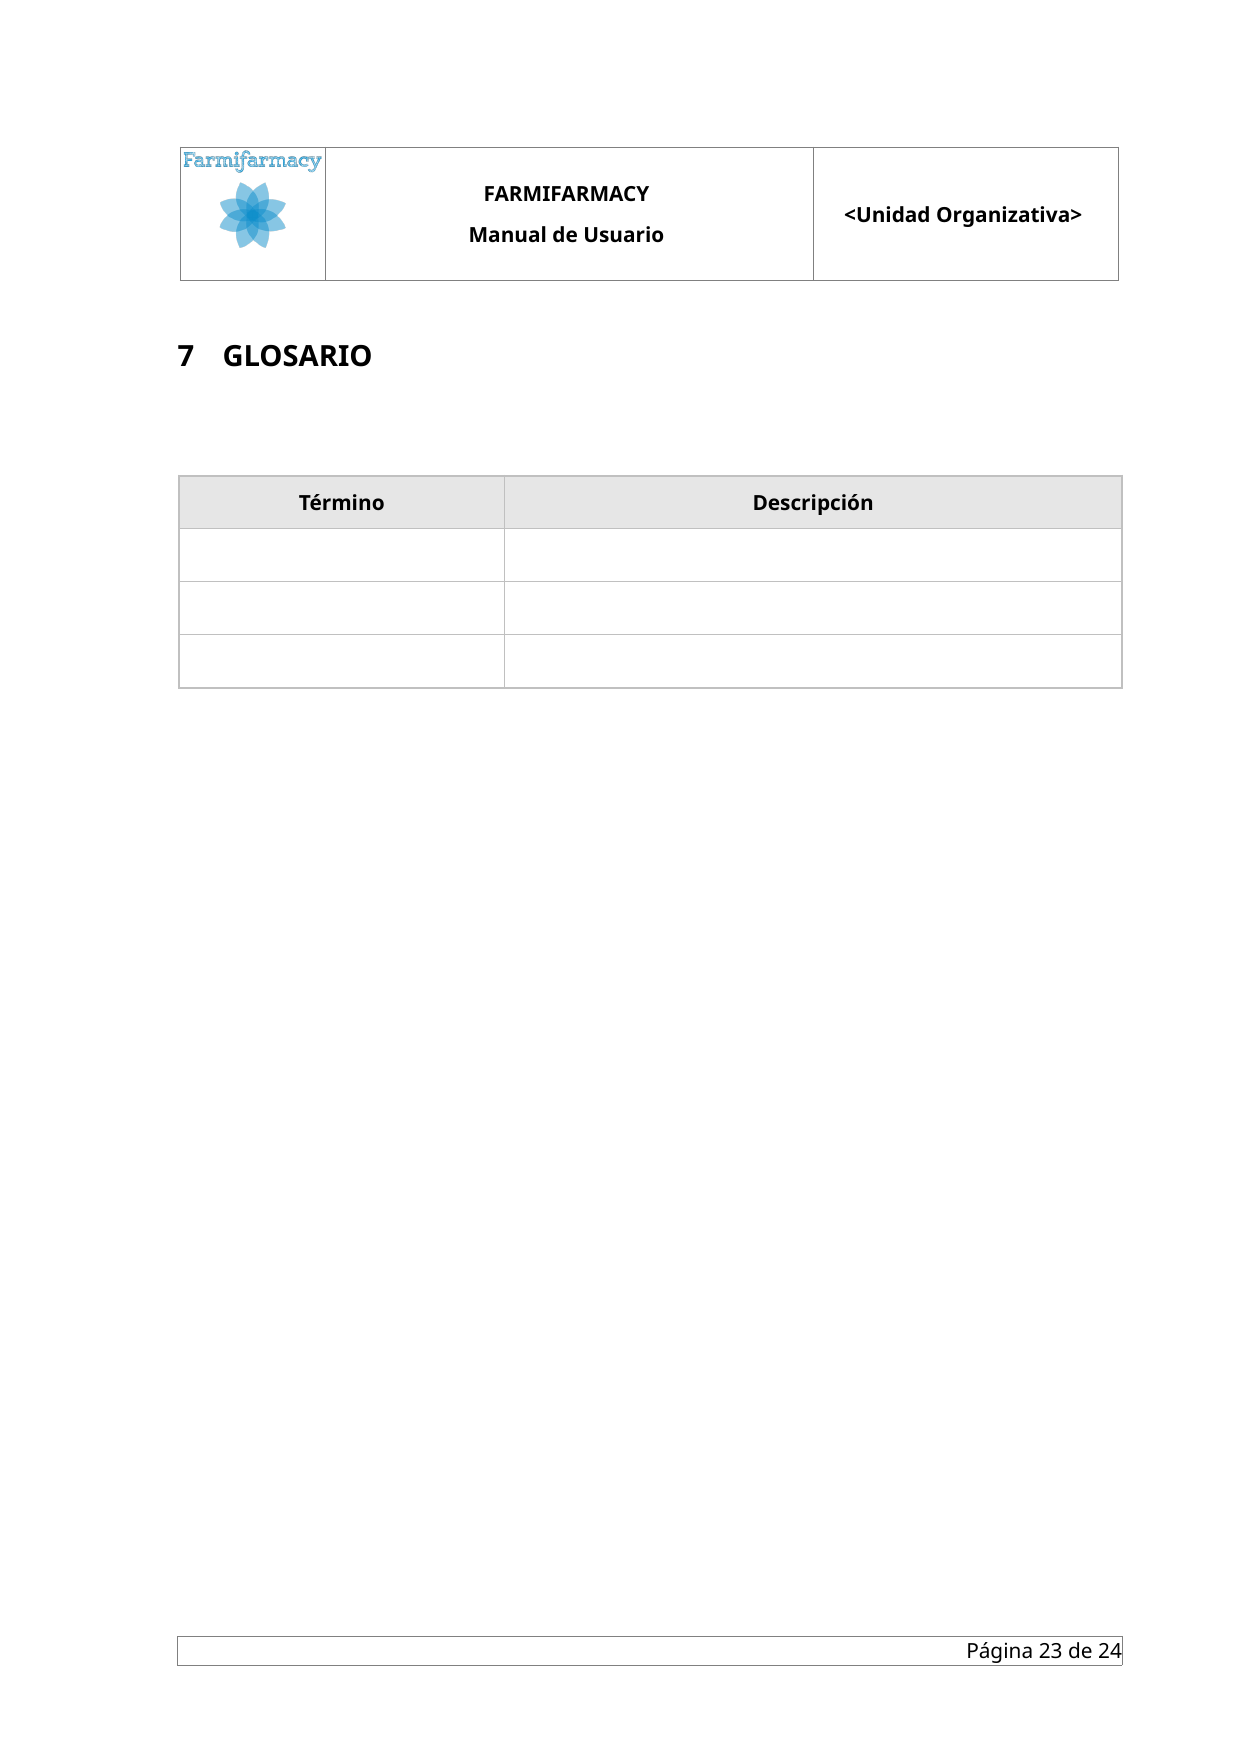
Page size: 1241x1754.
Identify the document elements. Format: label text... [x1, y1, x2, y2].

table_cell [180, 529, 504, 581]
table_cell [505, 582, 1121, 634]
table_cell [505, 529, 1121, 581]
subtitle GLOSARIO [177, 335, 1122, 374]
table_header Descripción [505, 477, 1121, 528]
table_cell [180, 635, 504, 687]
table_cell [180, 582, 504, 634]
table_header Término [180, 477, 504, 528]
table_cell [505, 635, 1121, 687]
